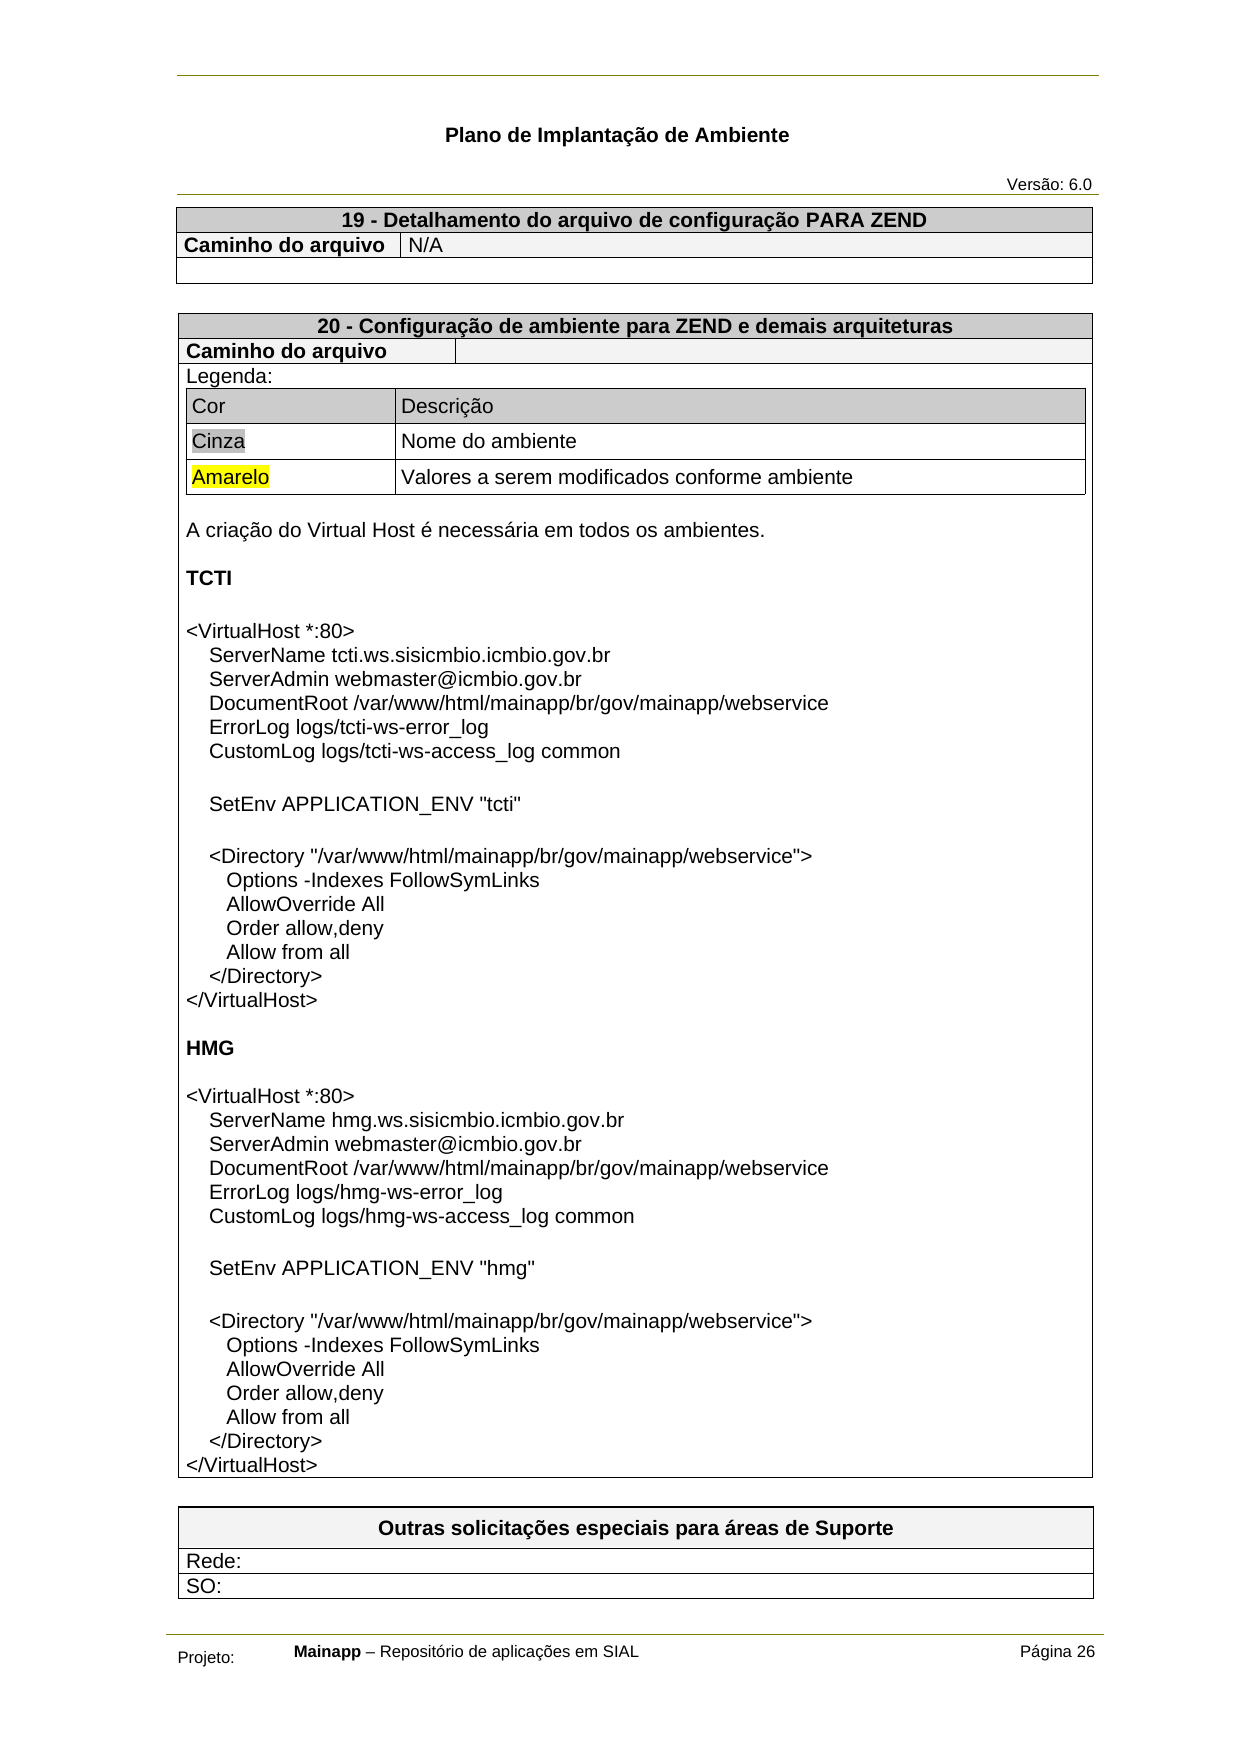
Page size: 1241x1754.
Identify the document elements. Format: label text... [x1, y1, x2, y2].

table_cell Rede: [179, 1549, 1093, 1572]
table_cell Amarelo [187, 460, 395, 494]
table_cell SO: Efetuar link simbólico nos arquivos do diretório WebServices: de: /var/www/html/mainapp/br/gov/mainapp/webservice/services-available/* para: /var/www/html/mainapp/br/gov/mainapp/webservice/services-enable /var/www/html/mainapp/br/gov/mainapp/application/ /var/www/html/mainapp/br/gov/mainapp/public/media/sisicmbio/ /var/www/html/mainapp/br/gov/mainapp/data/ /var/www/html/mainapp/br/gov/mainapp/library/ [179, 1574, 1093, 1597]
table_cell Caminho do arquivo [177, 233, 400, 257]
table_cell Legenda: A criação do Virtual Host é necessária em todos os ambientes. TCTI <VirtualHost *:80> ServerName tcti.ws.sisicmbio.icmbio.gov.br ServerAdmin webmaster@icmbio.gov.br DocumentRoot /var/www/html/mainapp/br/gov/mainapp/webservice ErrorLog logs/tcti-ws-error_log CustomLog logs/tcti-ws-access_log common SetEnv APPLICATION_ENV "tcti" <Directory "/var/www/html/mainapp/br/gov/mainapp/webservice"> Options -Indexes FollowSymLinks AllowOverride All Order allow,deny Allow from all </Directory> </VirtualHost> HMG <VirtualHost *:80> ServerName hmg.ws.sisicmbio.icmbio.gov.br ServerAdmin webmaster@icmbio.gov.br DocumentRoot /var/www/html/mainapp/br/gov/mainapp/webservice ErrorLog logs/hmg-ws-error_log CustomLog logs/hmg-ws-access_log common SetEnv APPLICATION_ENV "hmg" <Directory "/var/www/html/mainapp/br/gov/mainapp/webservice"> Options -Indexes FollowSymLinks AllowOverride All Order allow,deny Allow from all </Directory> </VirtualHost> [179, 364, 1092, 1477]
table_header Cor [187, 389, 395, 423]
table_header Descrição [396, 389, 1085, 423]
table_header Outras solicitações especiais para áreas de Suporte [179, 1508, 1093, 1547]
table_cell Cinza [187, 424, 395, 459]
table_cell N/A [401, 233, 1092, 257]
table_cell Nome do ambiente [396, 424, 1085, 459]
table_cell Valores a serem modificados conforme ambiente [396, 460, 1085, 494]
table_cell [456, 339, 1092, 363]
table_cell Caminho do arquivo [179, 339, 455, 363]
table_cell [177, 258, 1092, 283]
